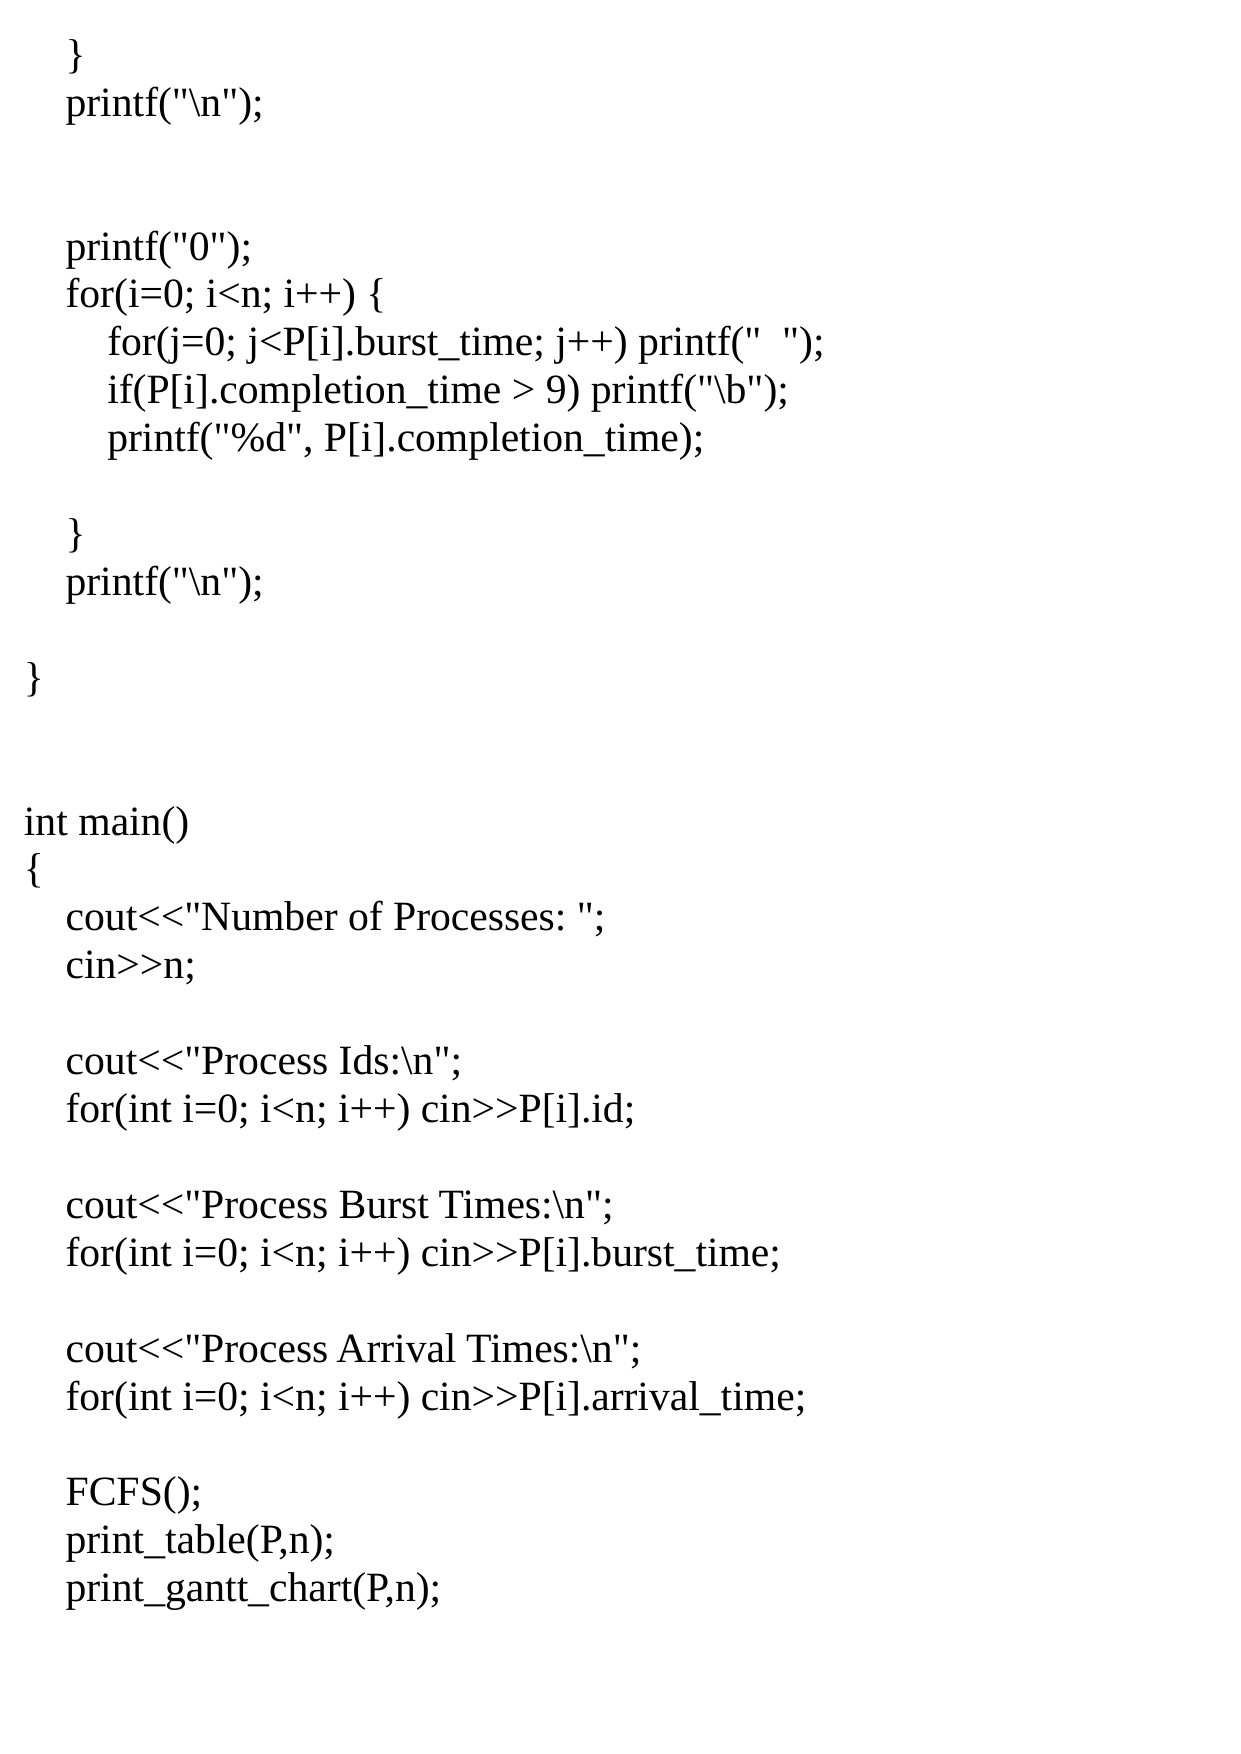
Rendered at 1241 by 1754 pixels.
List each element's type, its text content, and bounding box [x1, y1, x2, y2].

text for(int i=0; i<n; i++) cin>>P[i].burst_time; [24, 1227, 1122, 1275]
text printf("%d", P[i].completion_time); [24, 413, 1122, 461]
text int main() [24, 796, 1122, 844]
text { [24, 844, 1122, 892]
text for(int i=0; i<n; i++) cin>>P[i].arrival_time; [24, 1371, 1122, 1419]
text printf("\n"); [24, 556, 1122, 604]
text for(j=0; j<P[i].burst_time; j++) printf(" "); [24, 317, 1122, 365]
text for(int i=0; i<n; i++) cin>>P[i].id; [24, 1083, 1122, 1131]
text printf("0"); [24, 221, 1122, 269]
text } [24, 508, 1122, 556]
text cout<<"Process Arrival Times:\n"; [24, 1323, 1122, 1371]
text cout<<"Process Burst Times:\n"; [24, 1179, 1122, 1227]
text cout<<"Number of Processes: "; [24, 892, 1122, 940]
text } [24, 652, 1122, 700]
text for(i=0; i<n; i++) { [24, 269, 1122, 317]
text cin>>n; [24, 940, 1122, 988]
text print_table(P,n); [24, 1515, 1122, 1563]
text FCFS(); [24, 1467, 1122, 1515]
text } [24, 29, 1122, 77]
text printf("\n"); [24, 77, 1122, 125]
text print_gantt_chart(P,n); [24, 1563, 1122, 1611]
text if(P[i].completion_time > 9) printf("\b"); [24, 365, 1122, 413]
text cout<<"Process Ids:\n"; [24, 1036, 1122, 1083]
